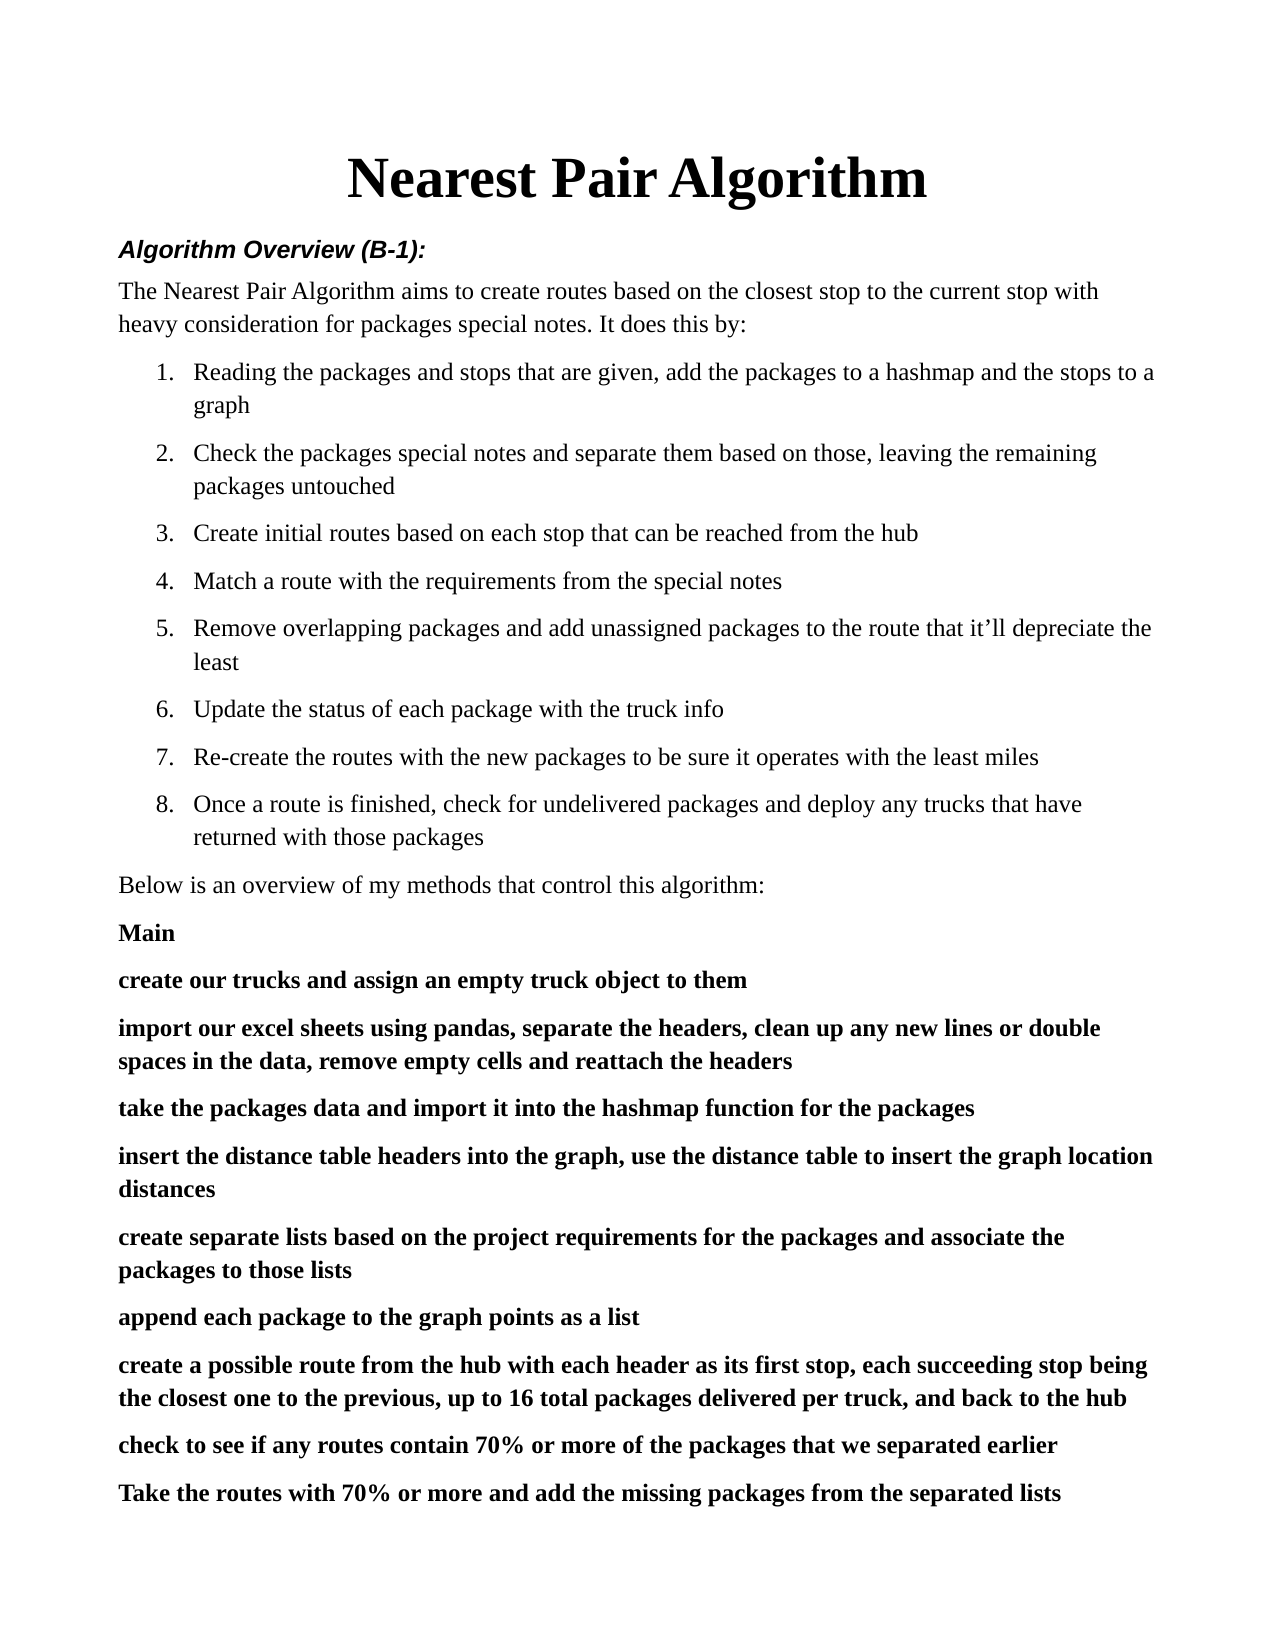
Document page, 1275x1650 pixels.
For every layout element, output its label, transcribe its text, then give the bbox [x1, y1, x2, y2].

text create a possible route from the hub with each header as its first stop, each succeeding stop being the closest one to the previous, up to 16 total packages delivered per truck, and back to the hub [118, 1350, 1157, 1412]
text check to see if any routes contain 70% or more of the packages that we separated earlier [118, 1431, 1157, 1459]
text The Nearest Pair Algorithm aims to create routes based on the closest stop to the current stop with heavy consideration for packages special notes. It does this by: [118, 276, 1157, 338]
text append each package to the graph points as a list [118, 1302, 1157, 1331]
list Remove overlapping packages and add unassigned packages to the route that it’ll depreciate the least [156, 613, 1157, 675]
subtitle Algorithm Overview (B-1): [118, 235, 1157, 264]
text insert the distance table headers into the graph, use the distance table to insert the graph location distances [118, 1141, 1157, 1203]
text create separate lists based on the project requirements for the packages and associate the packages to those lists [118, 1222, 1157, 1283]
list Once a route is finished, check for undelivered packages and deploy any trucks that have returned with those packages [156, 789, 1157, 851]
list Match a route with the requirements from the special notes [156, 566, 1157, 595]
text Main [118, 918, 1157, 946]
text Take the routes with 70% or more and add the missing packages from the separated lists [118, 1478, 1157, 1507]
list Check the packages special notes and separate them based on those, leaving the remaining packages untouched [156, 438, 1157, 499]
text Below is an overview of my methods that control this algorithm: [118, 870, 1157, 899]
list Re-create the routes with the new packages to be sure it operates with the least miles [156, 742, 1157, 771]
text take the packages data and import it into the hashmap function for the packages [118, 1093, 1157, 1122]
text import our excel sheets using pandas, separate the headers, clean up any new lines or double spaces in the data, remove empty cells and reattach the headers [118, 1013, 1157, 1074]
list Reading the packages and stops that are given, add the packages to a hashmap and the stops to a graph [156, 357, 1157, 419]
list Update the status of each package with the truck info [156, 694, 1157, 723]
list Create initial routes based on each stop that can be reached from the hub [156, 518, 1157, 547]
title Nearest Pair Algorithm [118, 143, 1157, 210]
text create our trucks and assign an empty truck object to them [118, 965, 1157, 994]
